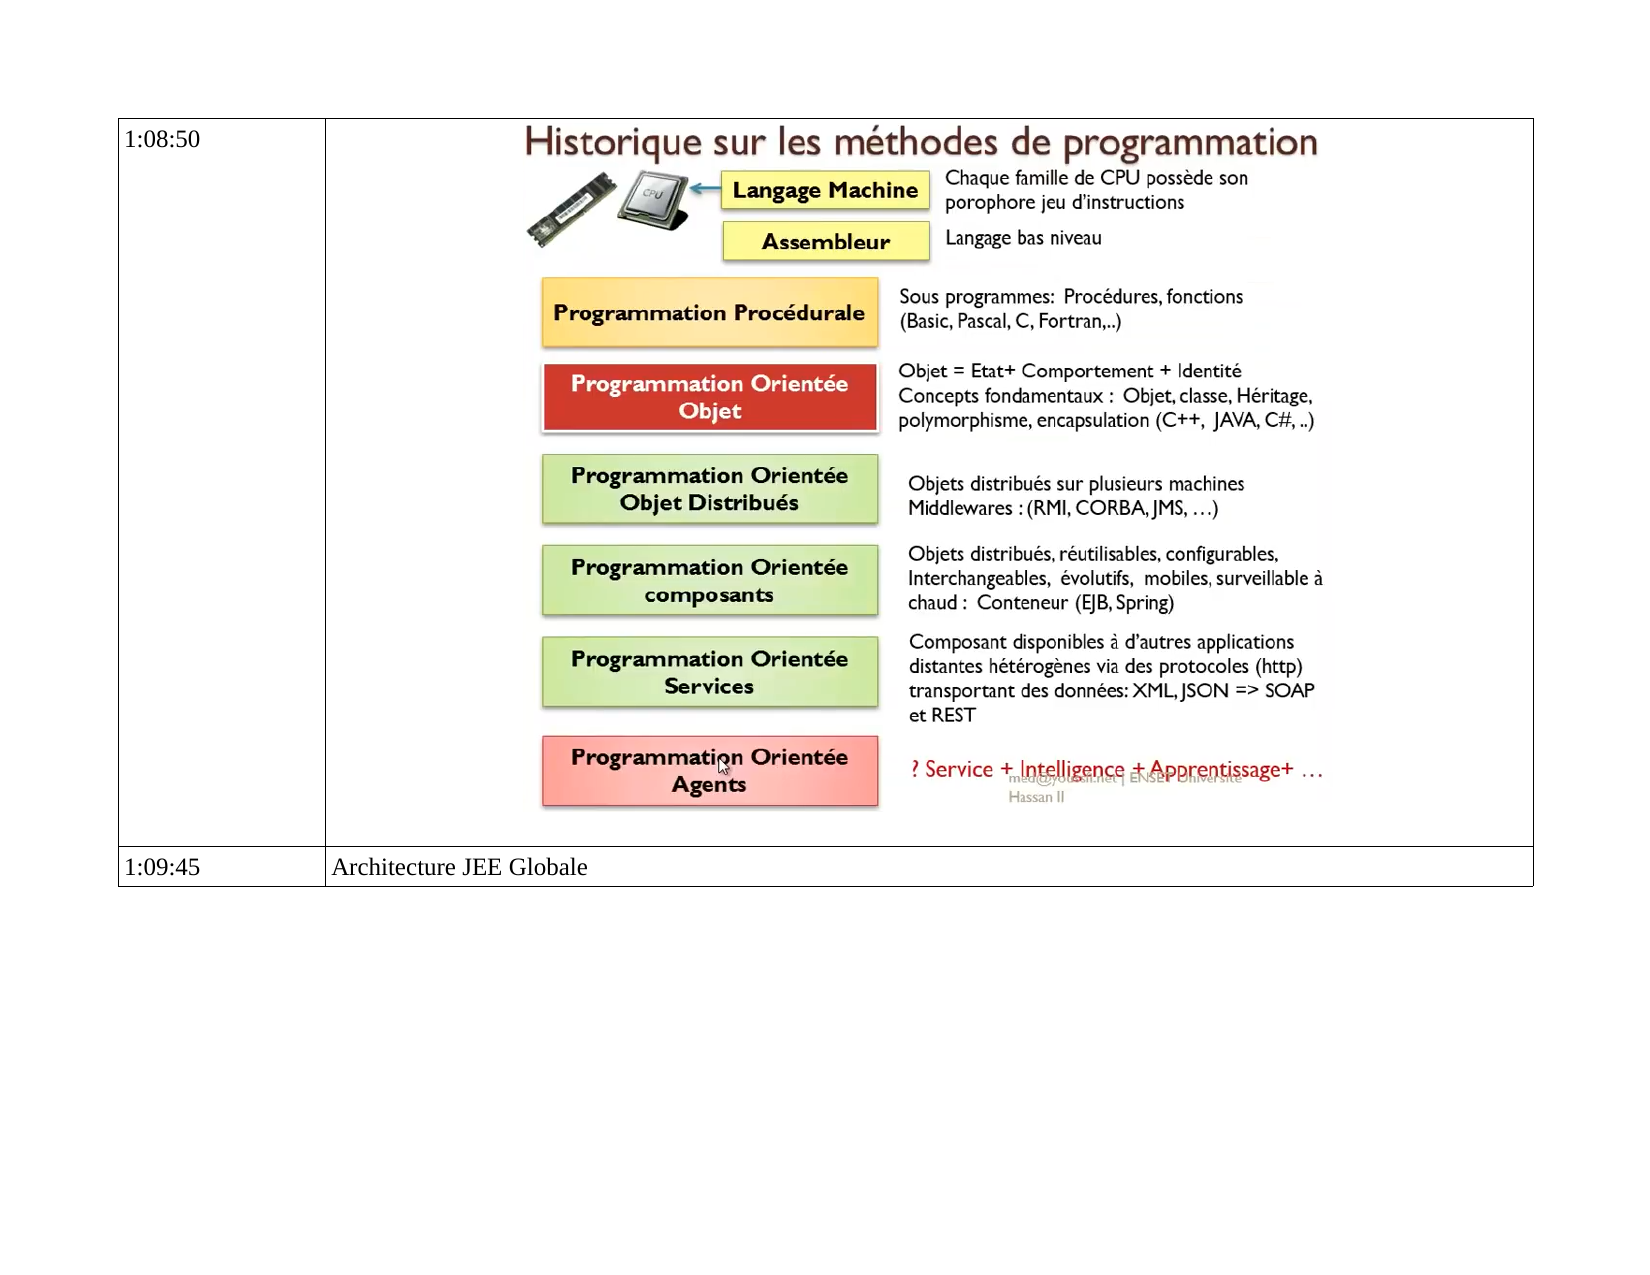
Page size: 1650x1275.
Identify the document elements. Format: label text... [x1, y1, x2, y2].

table_cell [326, 119, 1533, 846]
table_cell Architecture JEE Globale [326, 847, 1533, 886]
table_cell 1:09:45 [119, 847, 325, 886]
picture [522, 123, 1335, 812]
table_cell 1:08:50 [119, 119, 325, 846]
